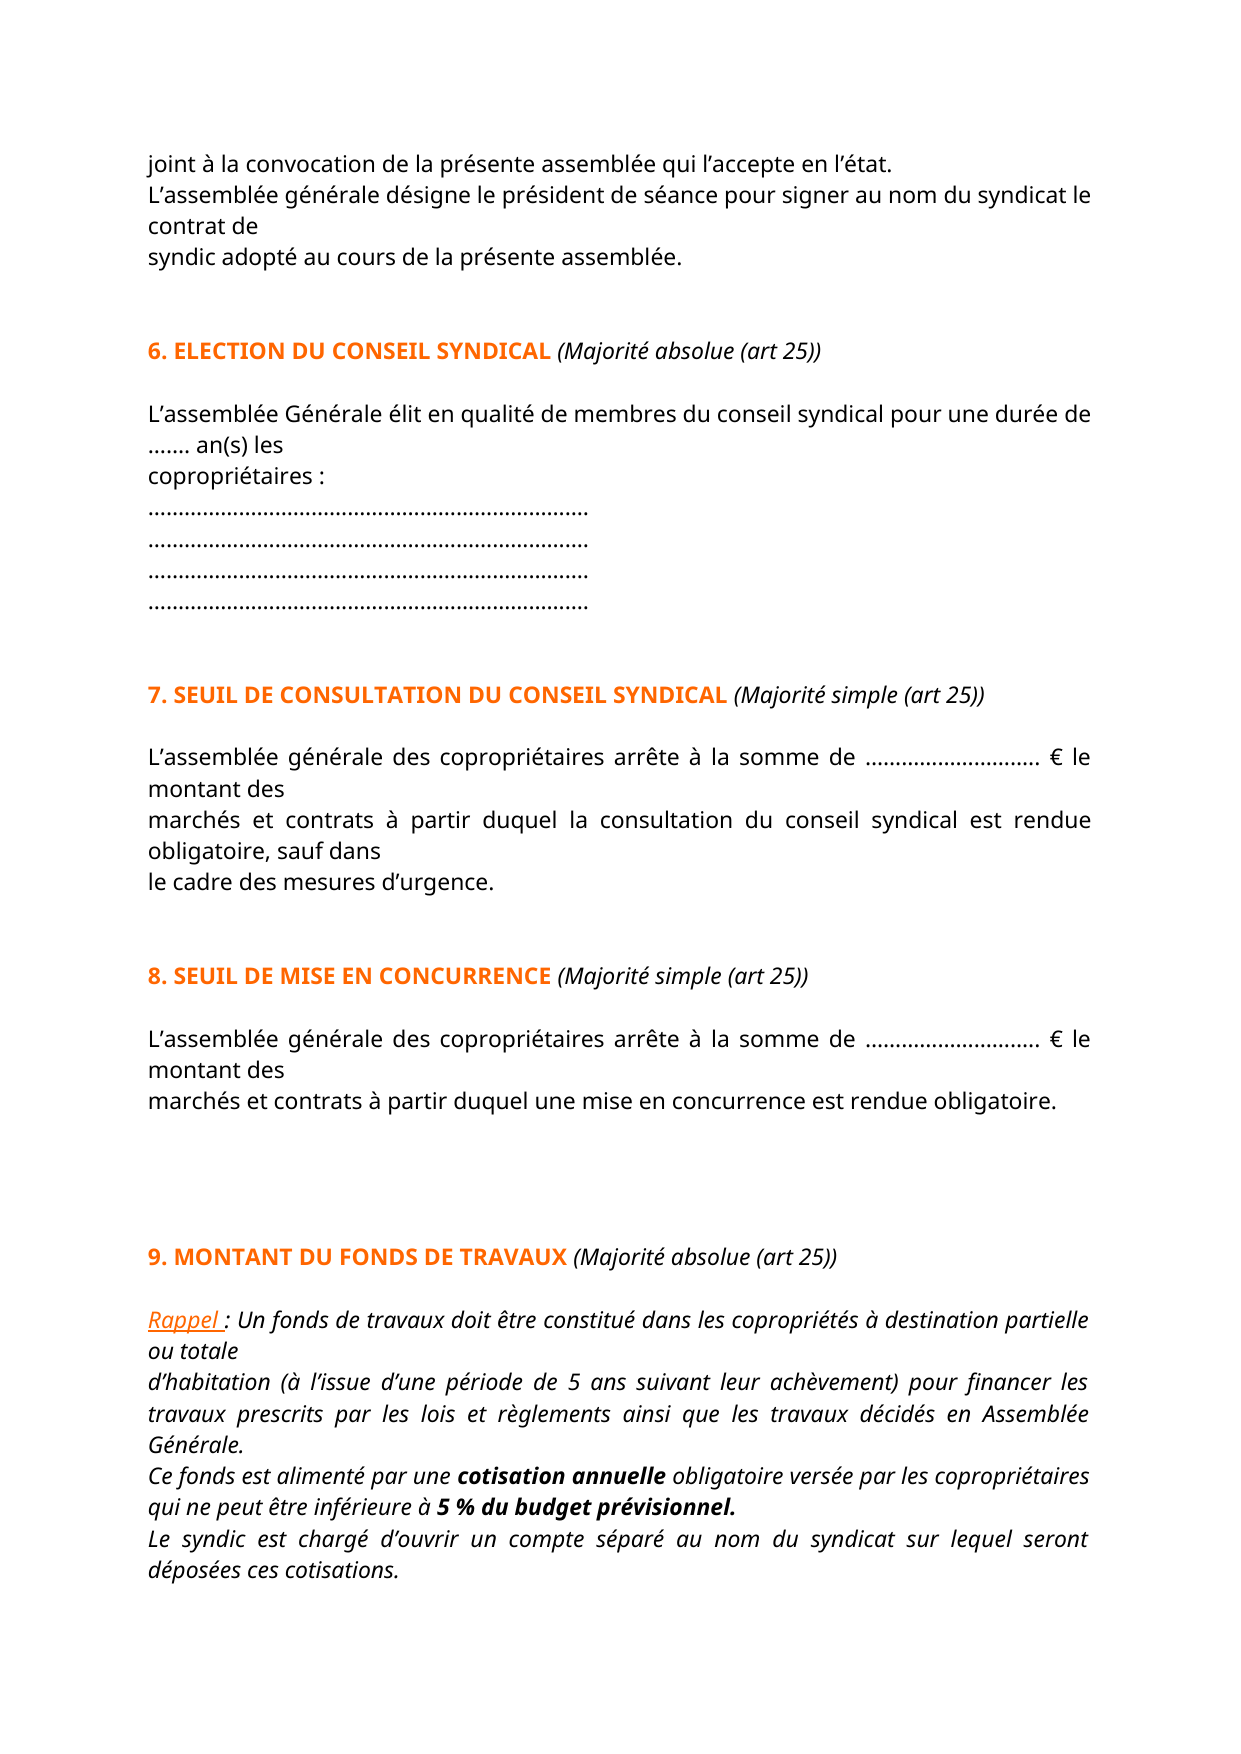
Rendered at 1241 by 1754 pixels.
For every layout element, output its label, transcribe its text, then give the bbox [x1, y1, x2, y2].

text ………………………………………………………………. [148, 491, 1093, 523]
text L’assemblée Générale élit en qualité de membres du conseil syndical pour une durée de ……. an(s) les [148, 398, 1093, 460]
text marchés et contrats à partir duquel une mise en concurrence est rendue obligatoire. [148, 1085, 1093, 1116]
text L’assemblée générale des copropriétaires arrête à la somme de ……………………….. € le montant des [148, 1023, 1093, 1085]
text joint à la convocation de la présente assemblée qui l’accepte en l’état. [148, 148, 1093, 179]
text 6. ELECTION DU CONSEIL SYNDICAL (Majorité absolue (art 25)) [148, 335, 1093, 366]
text Ce fonds est alimenté par une cotisation annuelle obligatoire versée par les copropriétaires qui ne peut être inférieure à 5 % du budget prévisionnel. [148, 1460, 1093, 1523]
text d’habitation (à l’issue d’une période de 5 ans suivant leur achèvement) pour financer les travaux prescrits par les lois et règlements ainsi que les travaux décidés en Assemblée Générale. [148, 1366, 1093, 1460]
text 7. SEUIL DE CONSULTATION DU CONSEIL SYNDICAL (Majorité simple (art 25)) [148, 679, 1093, 710]
text Le syndic est chargé d’ouvrir un compte séparé au nom du syndicat sur lequel seront déposées ces cotisations. [148, 1523, 1093, 1585]
text L’assemblée générale désigne le président de séance pour signer au nom du syndicat le contrat de [148, 179, 1093, 241]
text marchés et contrats à partir duquel la consultation du conseil syndical est rendue obligatoire, sauf dans [148, 804, 1093, 866]
text 8. SEUIL DE MISE EN CONCURRENCE (Majorité simple (art 25)) [148, 960, 1093, 991]
text ………………………………………………………………. [148, 523, 1093, 554]
text copropriétaires : [148, 460, 1093, 491]
text ………………………………………………………………. [148, 585, 1093, 616]
text Rappel : Un fonds de travaux doit être constitué dans les copropriétés à destination partielle ou totale [148, 1304, 1093, 1366]
text le cadre des mesures d’urgence. [148, 866, 1093, 898]
text ………………………………………………………………. [148, 554, 1093, 585]
text L’assemblée générale des copropriétaires arrête à la somme de ……………………….. € le montant des [148, 741, 1093, 804]
text 9. MONTANT DU FONDS DE TRAVAUX (Majorité absolue (art 25)) [148, 1241, 1093, 1273]
text syndic adopté au cours de la présente assemblée. [148, 241, 1093, 273]
